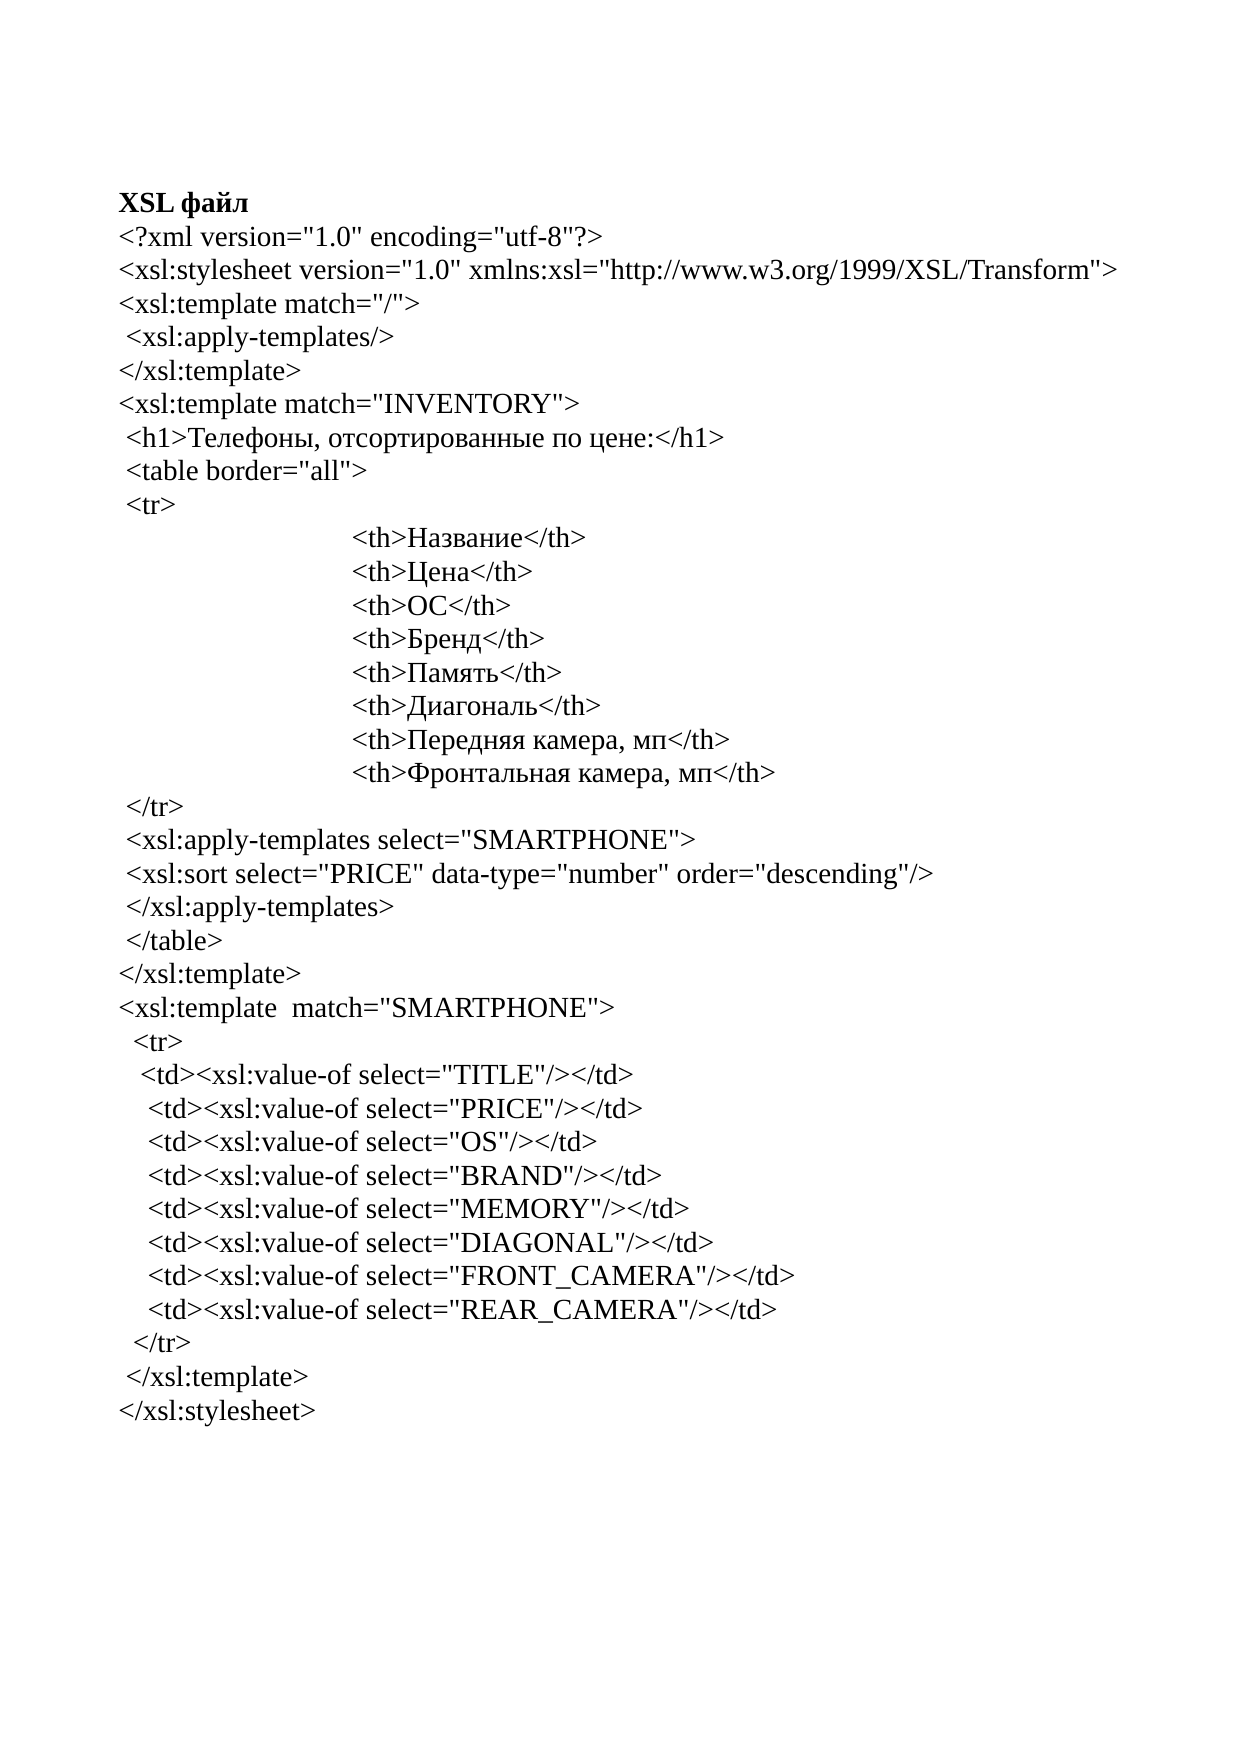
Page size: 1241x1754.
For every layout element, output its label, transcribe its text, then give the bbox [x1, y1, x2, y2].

text <th>Диагональ</th> [118, 688, 1122, 722]
text <xsl:template match="SMARTPHONE"> [118, 990, 1122, 1024]
text </table> [118, 923, 1122, 957]
text <td><xsl:value-of select="MEMORY"/></td> [118, 1191, 1122, 1225]
text <xsl:apply-templates/> [118, 319, 1122, 353]
text <th>Фронтальная камера, мп</th> [118, 755, 1122, 789]
text <xsl:apply-templates select="SMARTPHONE"> [118, 822, 1122, 856]
text <th>Название</th> [118, 521, 1122, 554]
text <td><xsl:value-of select="PRICE"/></td> [118, 1091, 1122, 1124]
text <th>Цена</th> [118, 554, 1122, 588]
text <?xml version="1.0" encoding="utf-8"?> [118, 219, 1122, 252]
text <xsl:template match="INVENTORY"> [118, 386, 1122, 420]
text <table border="all"> [118, 453, 1122, 487]
text <td><xsl:value-of select="DIAGONAL"/></td> [118, 1225, 1122, 1258]
text </tr> [118, 789, 1122, 822]
text <td><xsl:value-of select="FRONT_CAMERA"/></td> [118, 1258, 1122, 1292]
text XSL файл [118, 185, 1122, 219]
text <xsl:sort select="PRICE" data-type="number" order="descending"/> [118, 856, 1122, 889]
text <xsl:template match="/"> [118, 286, 1122, 319]
text <th>Передняя камера, мп</th> [118, 722, 1122, 755]
text <th>Память</th> [118, 655, 1122, 688]
text <tr> [118, 487, 1122, 521]
text <tr> [118, 1024, 1122, 1057]
text </xsl:template> [118, 1359, 1122, 1393]
text <th>Бренд</th> [118, 621, 1122, 655]
text </tr> [118, 1326, 1122, 1359]
text <td><xsl:value-of select="OS"/></td> [118, 1124, 1122, 1158]
text <td><xsl:value-of select="TITLE"/></td> [118, 1057, 1122, 1091]
text <xsl:stylesheet version="1.0" xmlns:xsl="http://www.w3.org/1999/XSL/Transform"> [118, 252, 1122, 286]
text </xsl:apply-templates> [118, 889, 1122, 923]
text </xsl:template> [118, 957, 1122, 990]
text </xsl:template> [118, 353, 1122, 386]
text <td><xsl:value-of select="REAR_CAMERA"/></td> [118, 1292, 1122, 1326]
text <th>ОС</th> [118, 588, 1122, 621]
text <td><xsl:value-of select="BRAND"/></td> [118, 1158, 1122, 1191]
text <h1>Телефоны, отсортированные по цене:</h1> [118, 420, 1122, 453]
text </xsl:stylesheet> [118, 1393, 1122, 1426]
